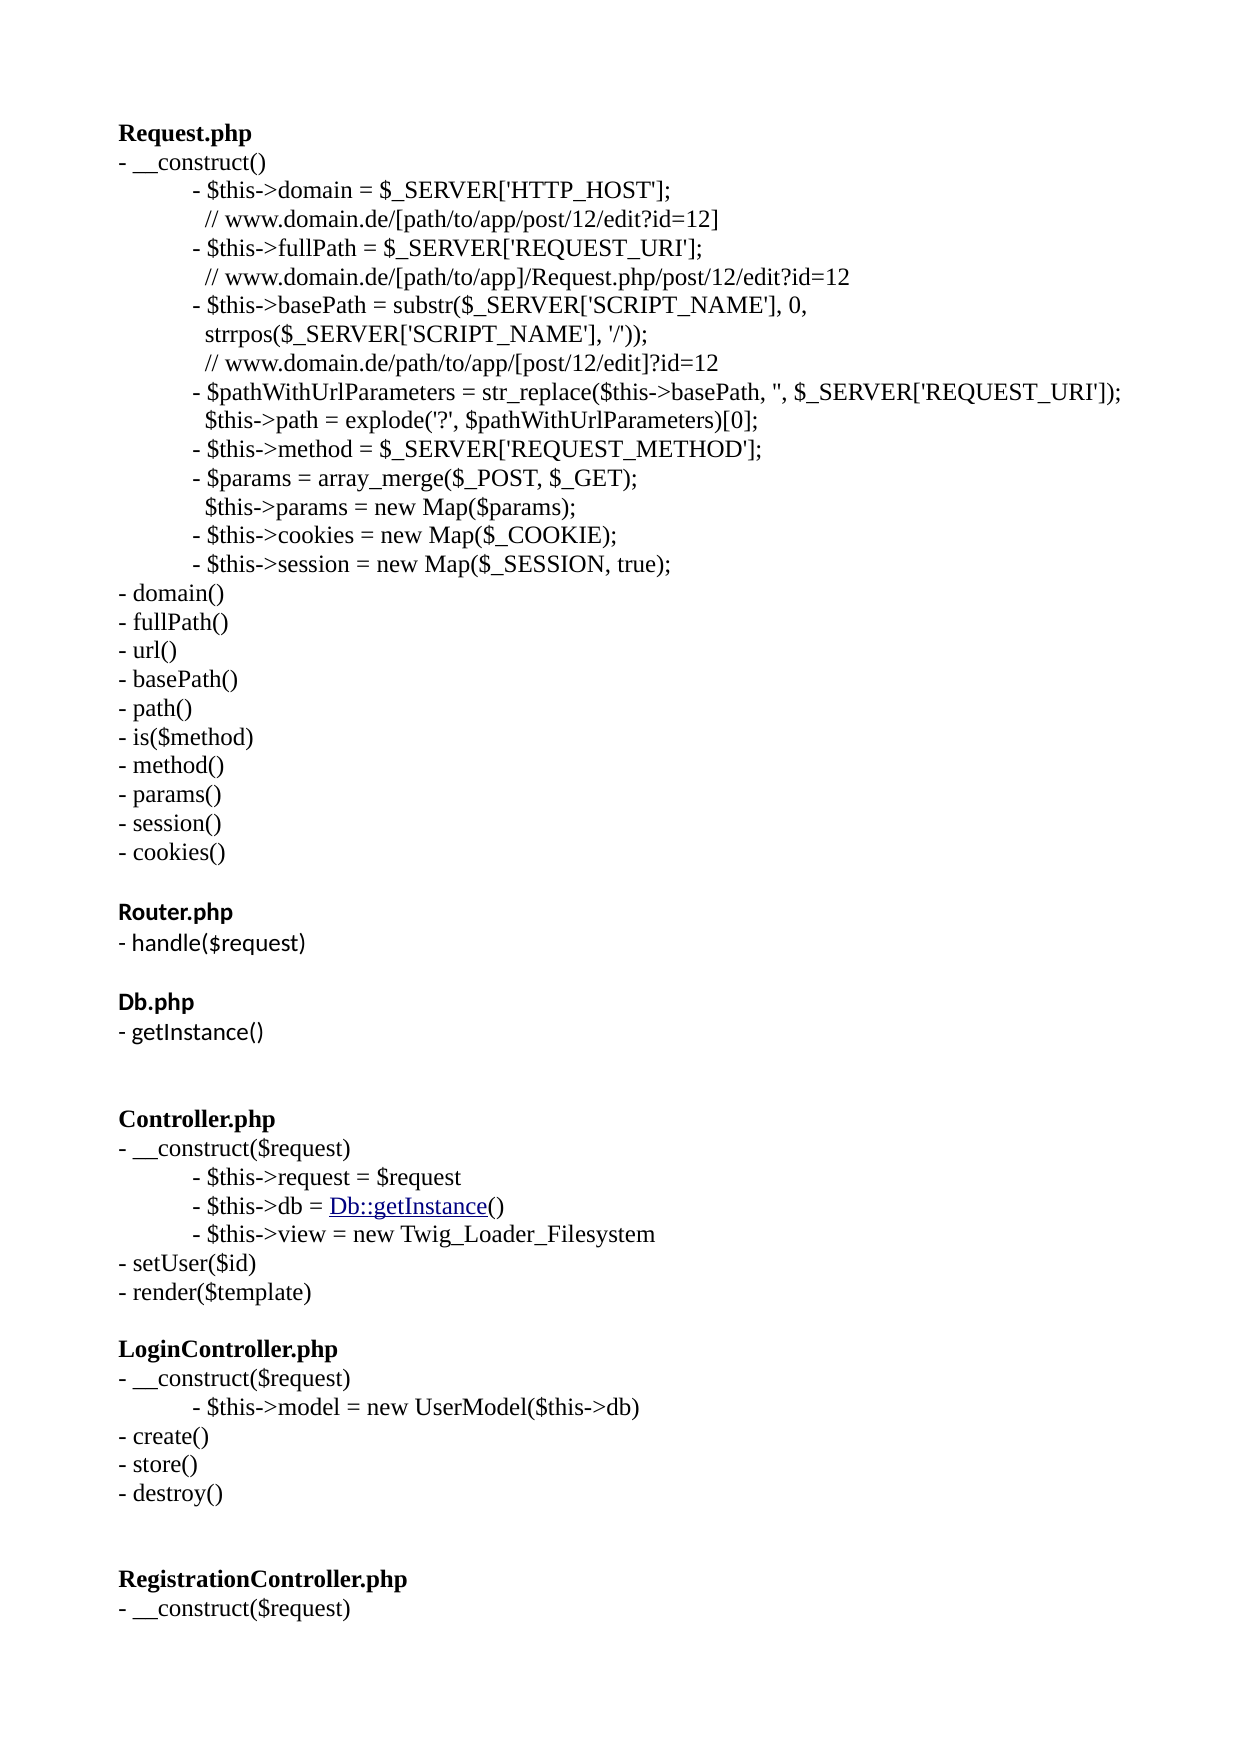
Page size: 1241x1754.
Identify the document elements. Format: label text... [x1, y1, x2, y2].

text // www.domain.de/[path/to/app]/Request.php/post/12/edit?id=12 [118, 262, 1122, 291]
text - basePath() [118, 664, 1122, 693]
text - $this->model = new UserModel($this->db) [118, 1392, 1122, 1421]
text - handle($request) [118, 927, 1122, 957]
text - $this->fullPath = $_SERVER['REQUEST_URI']; [118, 233, 1122, 262]
text - $params = array_merge($_POST, $_GET); [118, 463, 1122, 492]
text Router.php [118, 896, 1122, 927]
text - url() [118, 636, 1122, 664]
text $this->path = explode('?', $pathWithUrlParameters)[0]; [118, 406, 1122, 434]
text - $this->cookies = new Map($_COOKIE); [118, 521, 1122, 549]
text Request.php [118, 118, 1122, 147]
text - $this->session = new Map($_SESSION, true); [118, 549, 1122, 578]
text - destroy() [118, 1478, 1122, 1507]
text strrpos($_SERVER['SCRIPT_NAME'], '/')); [118, 319, 1122, 348]
text LoginController.php [118, 1334, 1122, 1363]
text - $this->method = $_SERVER['REQUEST_METHOD']; [118, 434, 1122, 463]
text - method() [118, 751, 1122, 779]
text - __construct($request) [118, 1593, 1122, 1622]
text - __construct($request) [118, 1133, 1122, 1162]
text - cookies() [118, 837, 1122, 866]
text // www.domain.de/path/to/app/[post/12/edit]?id=12 [118, 348, 1122, 377]
text - setUser($id) [118, 1248, 1122, 1277]
text Db.php [118, 986, 1122, 1016]
text - $pathWithUrlParameters = str_replace($this->basePath, '', $_SERVER['REQUEST_URI']); [118, 377, 1122, 406]
text - __construct() [118, 147, 1122, 176]
text - getInstance() [118, 1016, 1122, 1047]
text - session() [118, 808, 1122, 837]
text - $this->view = new Twig_Loader_Filesystem [118, 1219, 1122, 1248]
text - store() [118, 1449, 1122, 1478]
text - $this->domain = $_SERVER['HTTP_HOST']; [118, 176, 1122, 204]
text - domain() [118, 578, 1122, 607]
text - __construct($request) [118, 1363, 1122, 1392]
text - render($template) [118, 1277, 1122, 1306]
text // www.domain.de/[path/to/app/post/12/edit?id=12] [118, 204, 1122, 233]
text RegistrationController.php [118, 1564, 1122, 1593]
text - $this->db = Db::getInstance() [118, 1191, 1122, 1219]
text - is($method) [118, 722, 1122, 751]
text - $this->basePath = substr($_SERVER['SCRIPT_NAME'], 0, [118, 291, 1122, 319]
text $this->params = new Map($params); [118, 492, 1122, 521]
text - fullPath() [118, 607, 1122, 636]
text - params() [118, 779, 1122, 808]
text - $this->request = $request [118, 1162, 1122, 1191]
text - path() [118, 693, 1122, 722]
text - create() [118, 1421, 1122, 1449]
text Controller.php [118, 1104, 1122, 1133]
